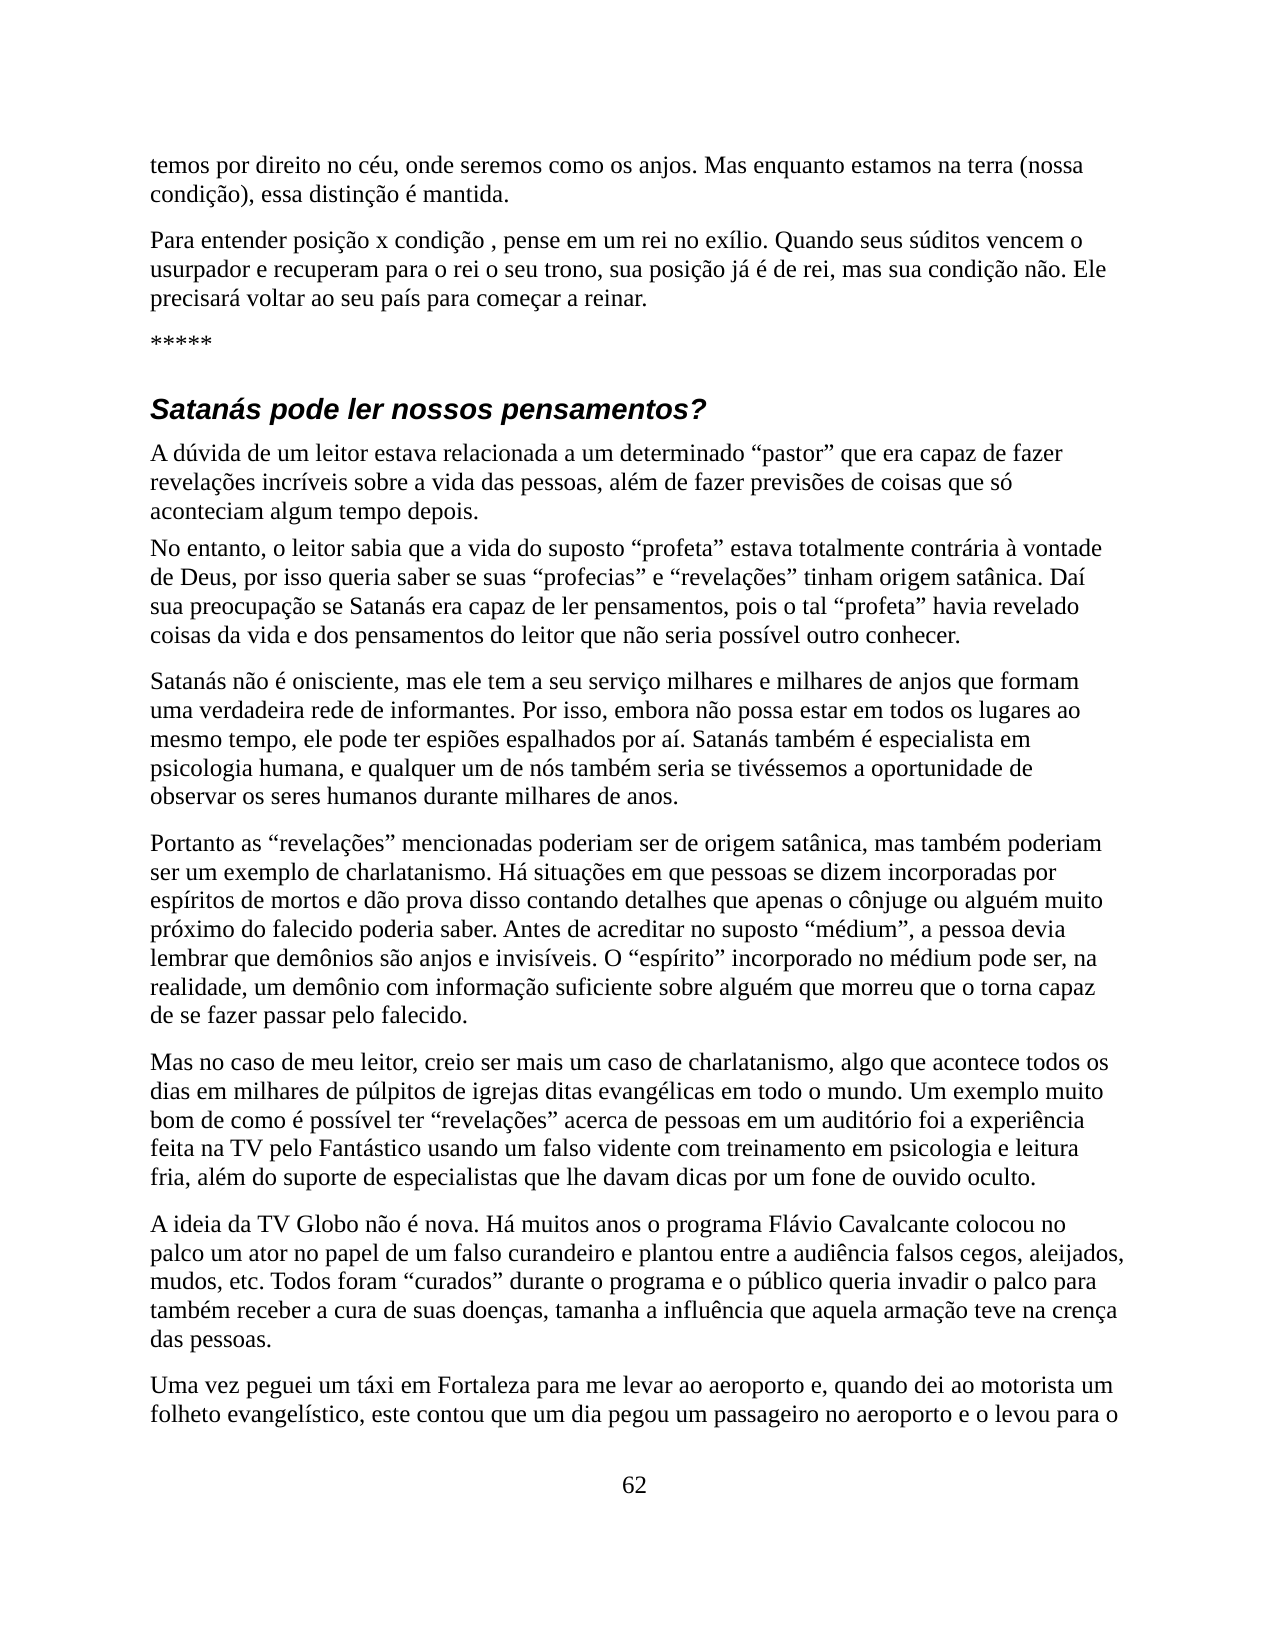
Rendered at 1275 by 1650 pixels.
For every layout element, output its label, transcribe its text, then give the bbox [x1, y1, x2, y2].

text temos por direito no céu, onde seremos como os anjos. Mas enquanto estamos na terra (nossa condição), essa distinção é mantida. [150, 150, 1125, 207]
text A dúvida de um leitor estava relacionada a um determinado “pastor” que era capaz de fazer revelações incríveis sobre a vida das pessoas, além de fazer previsões de coisas que só aconteciam algum tempo depois. [150, 438, 1125, 524]
text Para entender posição x condição , pense em um rei no exílio. Quando seus súditos vencem o usurpador e recuperam para o rei o seu trono, sua posição já é de rei, mas sua condição não. Ele precisará voltar ao seu país para começar a reinar. [150, 225, 1125, 312]
text A ideia da TV Globo não é nova. Há muitos anos o programa Flávio Cavalcante colocou no palco um ator no papel de um falso curandeiro e plantou entre a audiência falsos cegos, aleijados, mudos, etc. Todos foram “curados” durante o programa e o público queria invadir o palco para também receber a cura de suas doenças, tamanha a influência que aquela armação teve na crença das pessoas. [150, 1209, 1125, 1353]
subtitle Satanás pode ler nossos pensamentos? [150, 392, 1125, 426]
text No entanto, o leitor sabia que a vida do suposto “profeta” estava totalmente contrária à vontade de Deus, por isso queria saber se suas “profecias” e “revelações” tinham origem satânica. Daí sua preocupação se Satanás era capaz de ler pensamentos, pois o tal “profeta” havia revelado coisas da vida e dos pensamentos do leitor que não seria possível outro conhecer. [150, 533, 1125, 648]
text Portanto as “revelações” mencionadas poderiam ser de origem satânica, mas também poderiam ser um exemplo de charlatanismo. Há situações em que pessoas se dizem incorporadas por espíritos de mortos e dão prova disso contando detalhes que apenas o cônjuge ou alguém muito próximo do falecido poderia saber. Antes de acreditar no suposto “médium”, a pessoa devia lembrar que demônios são anjos e invisíveis. O “espírito” incorporado no médium pode ser, na realidade, um demônio com informação suficiente sobre alguém que morreu que o torna capaz de se fazer passar pelo falecido. [150, 828, 1125, 1029]
text Satanás não é onisciente, mas ele tem a seu serviço milhares e milhares de anjos que formam uma verdadeira rede de informantes. Por isso, embora não possa estar em todos os lugares ao mesmo tempo, ele pode ter espiões espalhados por aí. Satanás também é especialista em psicologia humana, e qualquer um de nós também seria se tivéssemos a oportunidade de observar os seres humanos durante milhares de anos. [150, 666, 1125, 810]
text Uma vez peguei um táxi em Fortaleza para me levar ao aeroporto e, quando dei ao motorista um folheto evangelístico, este contou que um dia pegou um passageiro no aeroporto e o levou para o [150, 1371, 1125, 1428]
text ***** [150, 329, 1125, 358]
text Mas no caso de meu leitor, creio ser mais um caso de charlatanismo, algo que acontece todos os dias em milhares de púlpitos de igrejas ditas evangélicas em todo o mundo. Um exemplo muito bom de como é possível ter “revelações” acerca de pessoas em um auditório foi a experiência feita na TV pelo Fantástico usando um falso vidente com treinamento em psicologia e leitura fria, além do suporte de especialistas que lhe davam dicas por um fone de ouvido oculto. [150, 1047, 1125, 1191]
